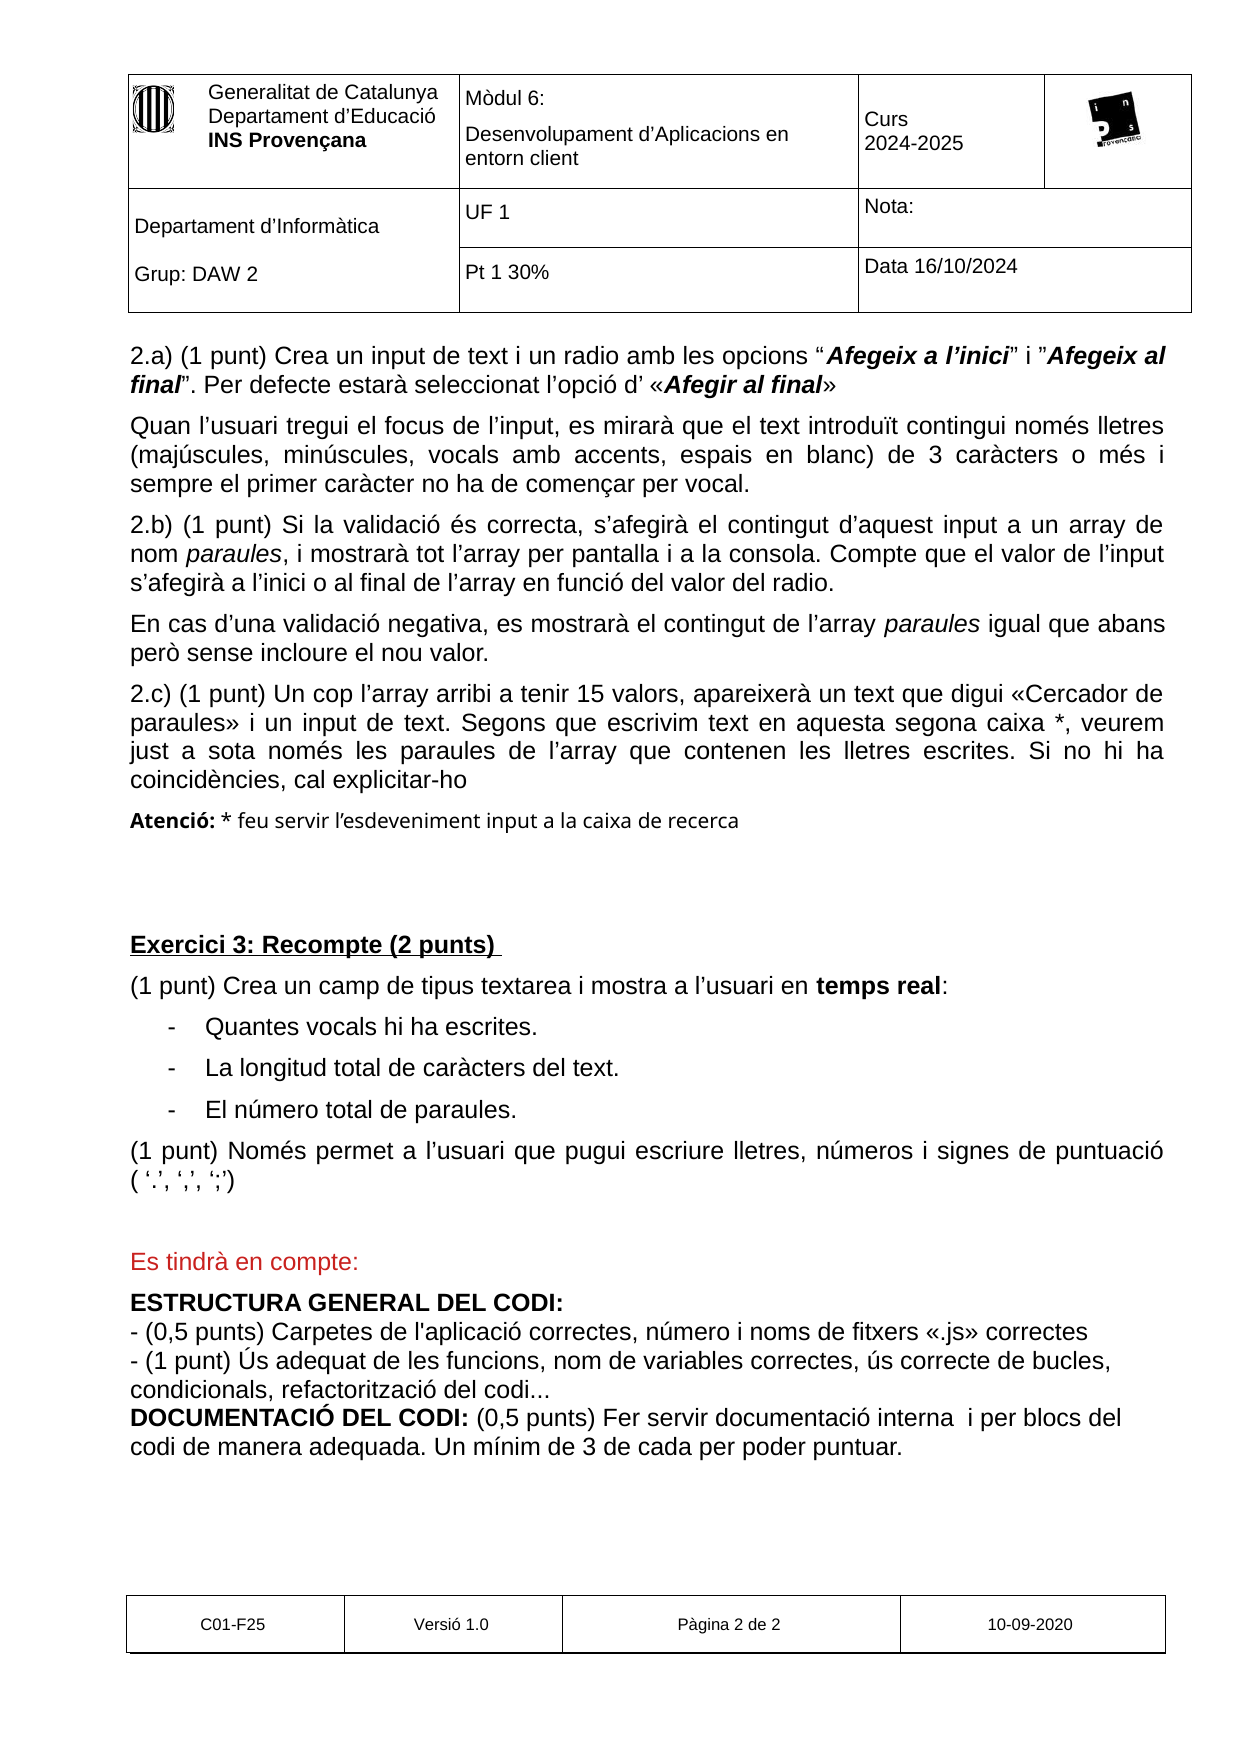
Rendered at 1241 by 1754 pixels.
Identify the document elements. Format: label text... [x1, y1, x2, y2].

text 2.b) (1 punt) Si la validació és correcta, s’afegirà el contingut d’aquest input a un array de nom paraules, i mostrarà tot l’array per pantalla i a la consola. Compte que el valor de l’input s’afegirà a l’inici o al final de l’array en funció del valor del radio. [130, 510, 1166, 596]
text Exercici 3: Recompte (2 punts) [130, 930, 1166, 958]
text 2.c) (1 punt) Un cop l’array arribi a tenir 15 valors, apareixerà un text que digui «Cercador de paraules» i un input de text. Segons que escrivim text en aquesta segona caixa *, veurem just a sota només les paraules de l’array que contenen les lletres escrites. Si no hi ha coincidències, cal explicitar-ho [130, 679, 1166, 794]
text Es tindrà en compte: [130, 1247, 1166, 1276]
text DOCUMENTACIÓ DEL CODI: (0,5 punts) Fer servir documentació interna i per blocs del codi de manera adequada. Un mínim de 3 de cada per poder puntuar. [130, 1403, 1166, 1461]
text - (1 punt) Ús adequat de les funcions, nom de variables correctes, ús correcte de bucles, condicionals, refactorització del codi... [130, 1346, 1166, 1403]
text - (0,5 punts) Carpetes de l'aplicació correctes, número i noms de fitxers «.js» correctes [130, 1317, 1166, 1346]
picture [132, 85, 174, 133]
list El número total de paraules. [167, 1095, 1166, 1123]
text (1 punt) Crea un camp de tipus textarea i mostra a l’usuari en temps real: [130, 971, 1166, 1000]
text 2.a) (1 punt) Crea un input de text i un radio amb les opcions “Afegeix a l’inici” i ”Afegeix al final”. Per defecte estarà seleccionat l’opció d’ «Afegir al final» [130, 341, 1166, 399]
list La longitud total de caràcters del text. [167, 1053, 1166, 1082]
picture [1072, 91, 1156, 147]
text Quan l’usuari tregui el focus de l’input, es mirarà que el text introduït contingui només lletres (majúscules, minúscules, vocals amb accents, espais en blanc) de 3 caràcters o més i sempre el primer caràcter no ha de començar per vocal. [130, 411, 1166, 497]
list Quantes vocals hi ha escrites. [167, 1012, 1166, 1041]
text En cas d’una validació negativa, es mostrarà el contingut de l’array paraules igual que abans però sense incloure el nou valor. [130, 609, 1166, 666]
text Atenció: * feu servir l’esdeveniment input a la caixa de recerca [130, 806, 1166, 835]
text ESTRUCTURA GENERAL DEL CODI: [130, 1288, 1166, 1317]
text (1 punt) Només permet a l’usuari que pugui escriure lletres, números i signes de puntuació ( ‘.’, ‘,’, ‘;’) [130, 1136, 1166, 1193]
